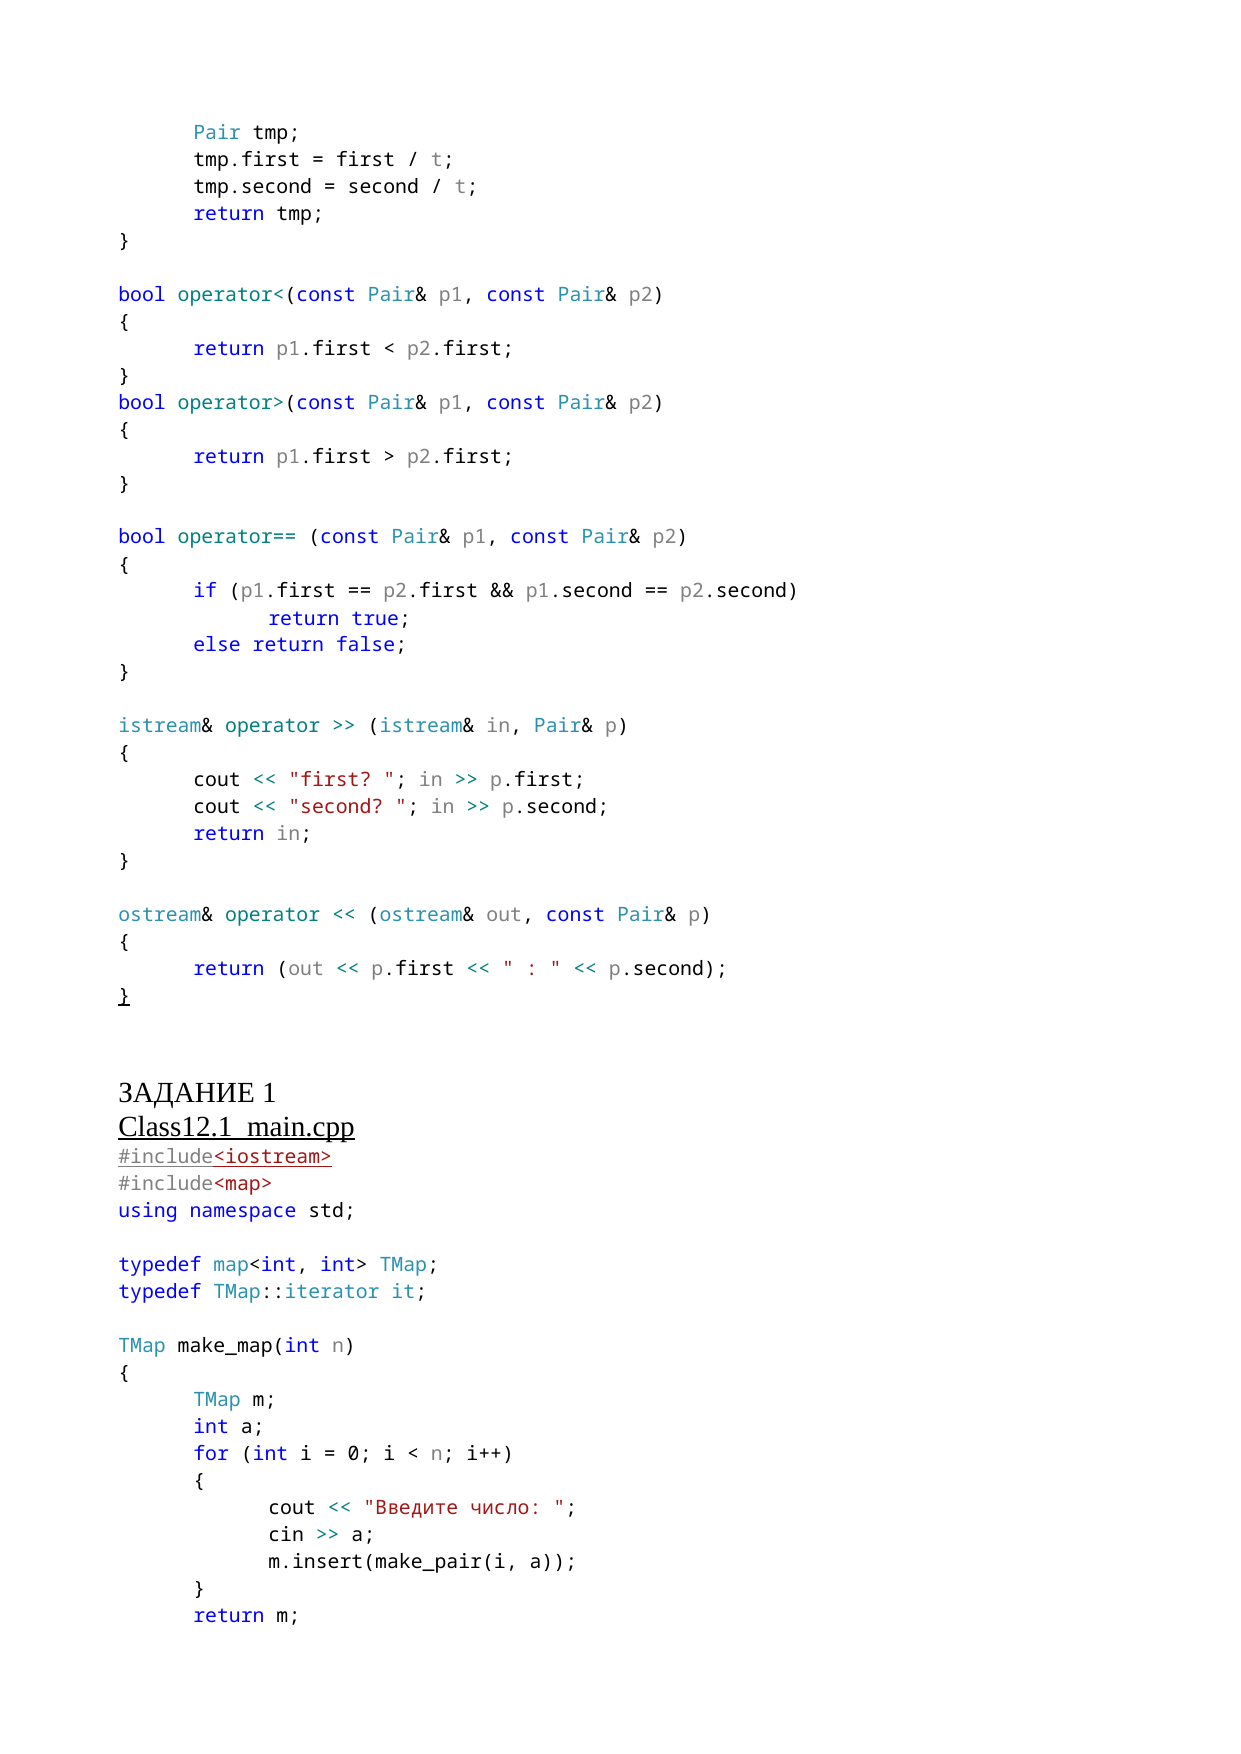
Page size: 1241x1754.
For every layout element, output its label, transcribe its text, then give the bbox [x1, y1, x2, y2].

text cout << "second? "; in >> p.second; [118, 793, 1122, 819]
text { [118, 927, 1122, 954]
text bool operator<(const Pair& p1, const Pair& p2) [118, 280, 1122, 307]
text cout << "first? "; in >> p.first; [118, 766, 1122, 793]
text bool operator>(const Pair& p1, const Pair& p2) [118, 388, 1122, 415]
text ЗАДАНИЕ 1 [118, 1076, 1122, 1109]
text tmp.first = first / t; [118, 145, 1122, 172]
text { [118, 739, 1122, 766]
text cin >> a; [118, 1520, 1122, 1547]
text else return false; [118, 631, 1122, 658]
text typedef map<int, int> TMap; [118, 1251, 1122, 1277]
text return p1.first < p2.first; [118, 334, 1122, 361]
text using namespace std; [118, 1197, 1122, 1223]
text Pair tmp; [118, 118, 1122, 145]
text } [118, 361, 1122, 388]
text int a; [118, 1412, 1122, 1439]
text istream& operator >> (istream& in, Pair& p) [118, 712, 1122, 739]
text tmp.second = second / t; [118, 172, 1122, 199]
text #include<iostream> [118, 1143, 1122, 1169]
text } [118, 847, 1122, 873]
text if (p1.first == p2.first && p1.second == p2.second) [118, 577, 1122, 604]
text for (int i = 0; i < n; i++) [118, 1439, 1122, 1466]
text } [118, 226, 1122, 253]
text } [118, 1574, 1122, 1601]
text return in; [118, 819, 1122, 847]
text { [118, 1358, 1122, 1385]
text ostream& operator << (ostream& out, const Pair& p) [118, 901, 1122, 927]
text cout << "Введите число: "; [118, 1493, 1122, 1520]
text TMap m; [118, 1385, 1122, 1412]
text typedef TMap::iterator it; [118, 1277, 1122, 1304]
text { [118, 1466, 1122, 1493]
text } [118, 658, 1122, 685]
text return (out << p.first << " : " << p.second); [118, 954, 1122, 981]
text return tmp; [118, 199, 1122, 226]
text } [118, 469, 1122, 496]
text return m; [118, 1601, 1122, 1628]
text { [118, 307, 1122, 334]
text return true; [118, 604, 1122, 631]
text TMap make_map(int n) [118, 1331, 1122, 1358]
text bool operator== (const Pair& p1, const Pair& p2) [118, 523, 1122, 550]
text } [118, 981, 1122, 1008]
text return p1.first > p2.first; [118, 442, 1122, 469]
text Class12.1_main.cpp [118, 1109, 1122, 1143]
text { [118, 550, 1122, 577]
text m.insert(make_pair(i, a)); [118, 1547, 1122, 1574]
text { [118, 415, 1122, 442]
text #include<map> [118, 1169, 1122, 1197]
